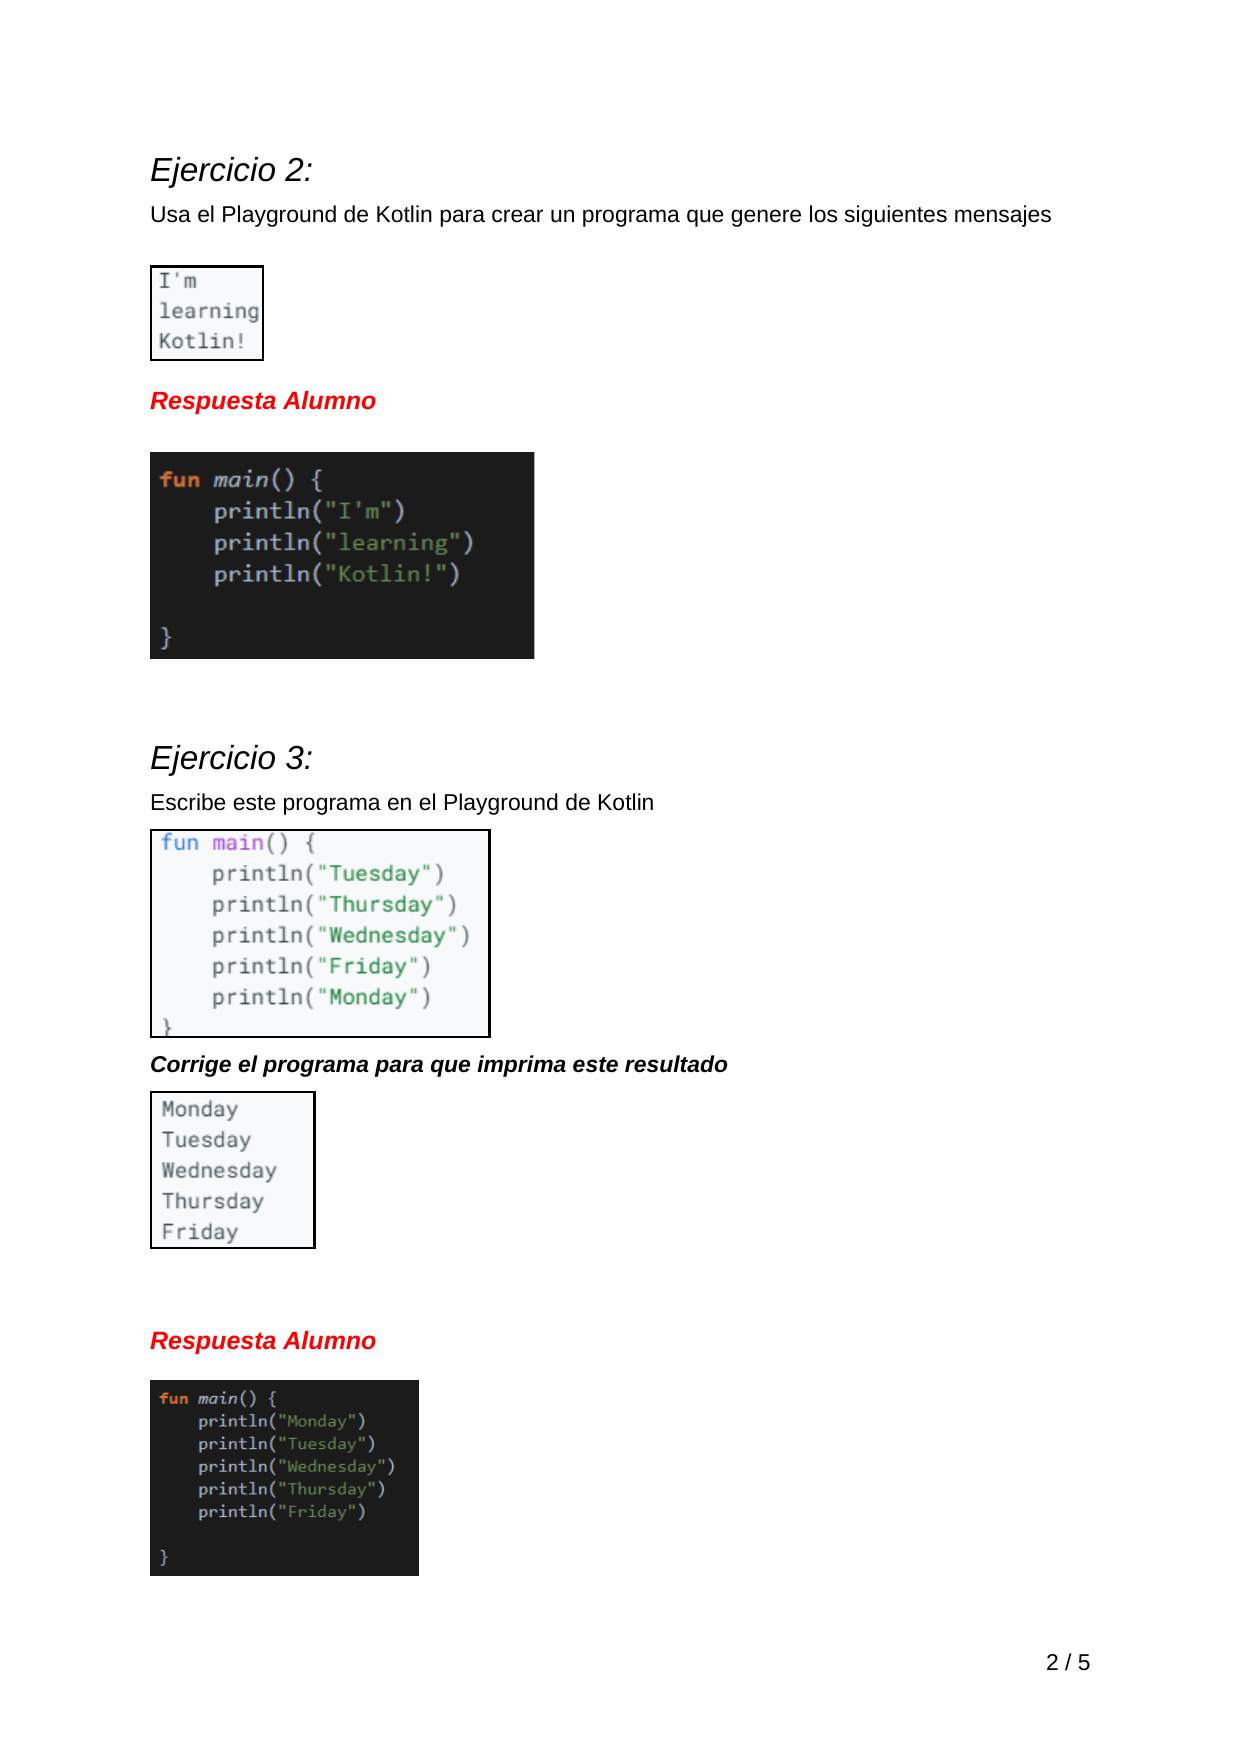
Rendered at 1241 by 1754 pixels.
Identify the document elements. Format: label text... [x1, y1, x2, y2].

picture [152, 268, 262, 359]
picture [152, 1093, 313, 1247]
subtitle Ejercicio 2: [150, 150, 1090, 188]
text Corrige el programa para que imprima este resultado [150, 1051, 1090, 1078]
subtitle Respuesta Alumno [150, 386, 1090, 414]
text Escribe este programa en el Playground de Kotlin [150, 789, 1090, 816]
picture [152, 831, 488, 1036]
subtitle Ejercicio 3: [150, 738, 1090, 777]
text Usa el Playground de Kotlin para crear un programa que genere los siguientes mensajes [150, 201, 1090, 227]
picture [150, 1380, 419, 1576]
subtitle Respuesta Alumno [150, 1326, 1090, 1355]
picture [150, 452, 535, 659]
